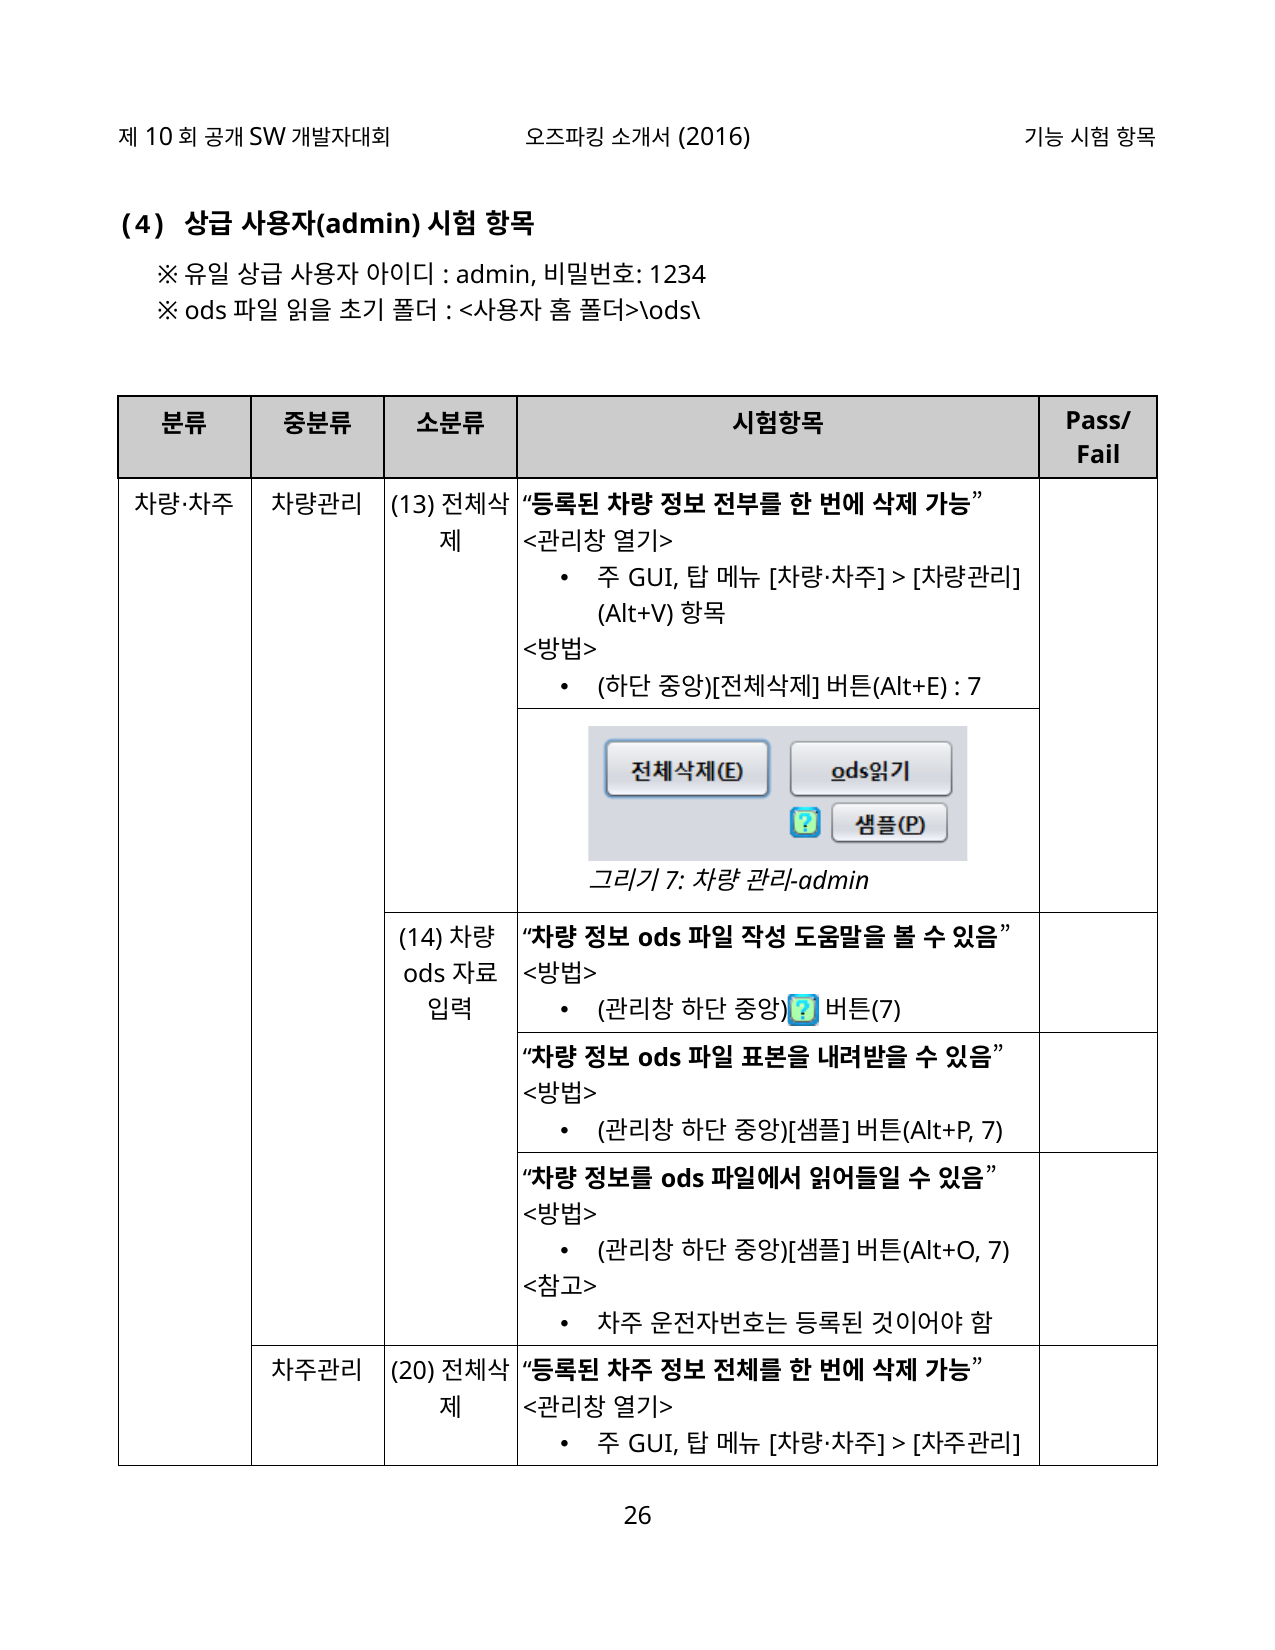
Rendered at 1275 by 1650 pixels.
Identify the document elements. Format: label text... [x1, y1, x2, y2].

table_cell [1040, 479, 1157, 708]
text ※ ods 파일 읽을 초기 폴더 : <사용자 홈 폴더>\ods\ [118, 291, 1157, 327]
table_cell “등록된 차주 정보 전체를 한 번에 삭제 가능” <관리창 열기> 주 GUI, 탑 메뉴 [차량⋅차주] > [차주관리] [518, 1346, 1039, 1465]
table_cell [1040, 1346, 1157, 1465]
subtitle 상급 사용자(admin) 시험 항목 [118, 202, 1157, 242]
picture [787, 994, 819, 1026]
table_header Pass/Fail [1040, 397, 1156, 477]
table_cell (20) 전체삭제 [385, 1346, 517, 1465]
table_cell [1040, 1033, 1157, 1152]
table_cell [1040, 913, 1157, 1032]
table_cell 차량관리 [252, 479, 384, 1345]
table_header 시험항목 [518, 397, 1038, 477]
table_header 소분류 [385, 397, 516, 477]
table_cell [1040, 708, 1157, 912]
table_cell “차량 정보 ods 파일 작성 도움말을 볼 수 있음” <방법> (관리창 하단 중앙) 버튼(그리기 7) [518, 913, 1039, 1032]
table_cell “등록된 차량 정보 전부를 한 번에 삭제 가능” <관리창 열기> 주 GUI, 탑 메뉴 [차량⋅차주] > [차량관리](Alt+V) 항목 <방법> (하단 중앙)[전체삭제] 버튼(Alt+E) : 그리기 7 [518, 479, 1039, 708]
picture [588, 726, 968, 861]
table_cell (14) 차량 ods 자료 입력 [385, 913, 517, 1345]
table_cell 차량⋅차주 [119, 479, 251, 1465]
table_cell “차량 정보를 ods 파일에서 읽어들일 수 있음” <방법> (관리창 하단 중앙)[샘플] 버튼(Alt+O, 그리기 7) <참고> 차주 운전자번호는 등록된 것이어야 함 [518, 1153, 1039, 1345]
text ※ 유일 상급 사용자 아이디 : admin, 비밀번호: 1234 [118, 254, 1157, 291]
table_header 분류 [119, 397, 250, 477]
table_cell “차량 정보 ods 파일 표본을 내려받을 수 있음” <방법> (관리창 하단 중앙)[샘플] 버튼(Alt+P, 그리기 7) [518, 1033, 1039, 1152]
table_cell [518, 709, 1039, 912]
table_cell 차주관리 [252, 1346, 384, 1465]
table_header 중분류 [252, 397, 383, 477]
table_cell [1040, 1153, 1157, 1345]
table_cell (13) 전체삭제 [385, 479, 517, 912]
